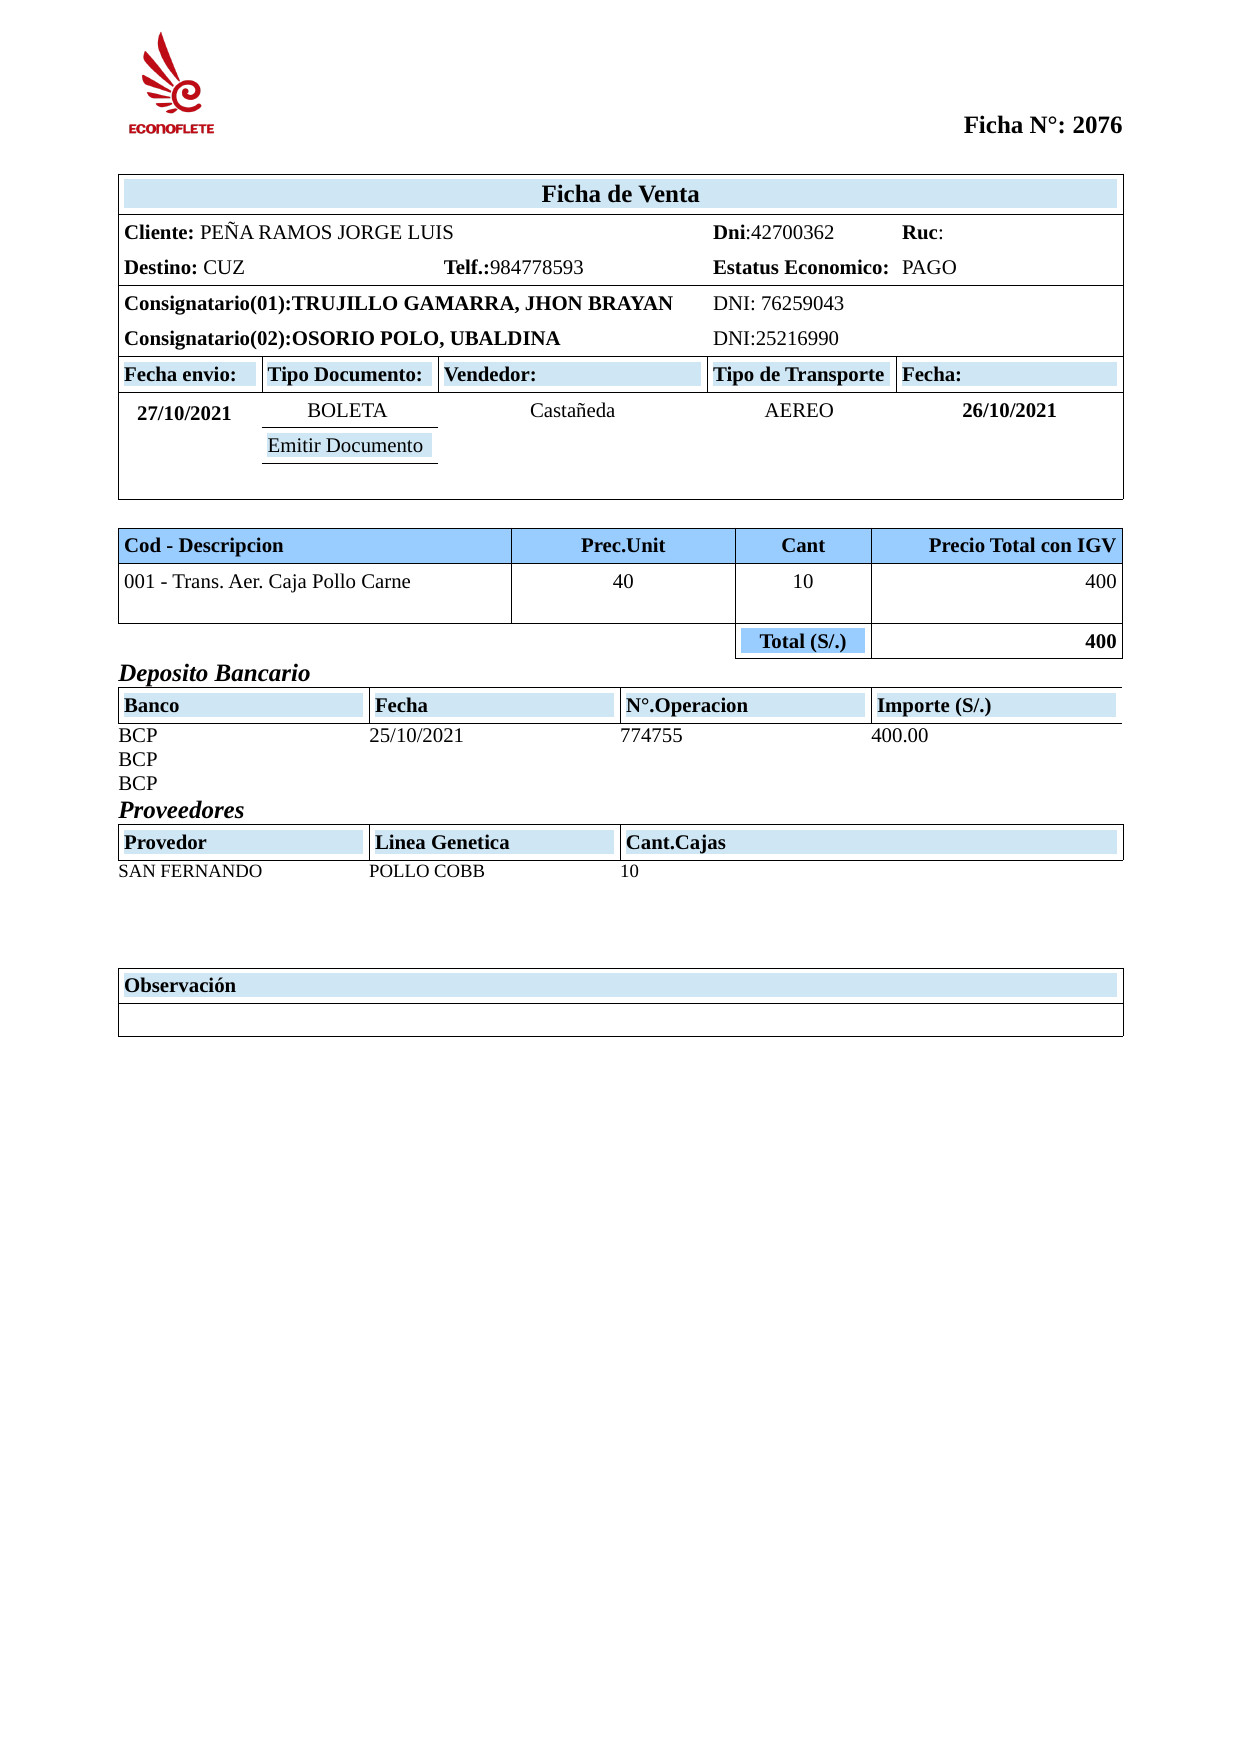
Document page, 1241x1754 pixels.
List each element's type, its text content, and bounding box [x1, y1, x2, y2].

table_cell Estatus Economico: [707, 249, 896, 285]
table_cell DNI: 76259043 [707, 286, 1123, 321]
table_cell 27/10/2021 [119, 393, 262, 498]
table_cell 400 [872, 624, 1122, 658]
table_cell [369, 946, 620, 967]
table_cell [620, 747, 871, 771]
table_cell 10 [620, 861, 1123, 881]
table_cell [620, 946, 1123, 967]
table_cell 774755 [620, 724, 871, 747]
table_cell Cliente: PEÑA RAMOS JORGE LUIS [119, 215, 707, 249]
table_cell Consignatario(01):TRUJILLO GAMARRA, JHON BRAYAN [119, 286, 707, 321]
table_cell [369, 771, 620, 795]
table_cell AEREO [707, 393, 896, 498]
table_cell BCP [118, 724, 369, 747]
table_cell Fecha: [897, 357, 1123, 392]
table_cell Dni:42700362 [707, 215, 896, 249]
table_header Cant [736, 529, 871, 563]
table_header Precio Total con IGV [872, 529, 1122, 563]
table_cell DNI:25216990 [707, 321, 1123, 356]
table_cell 400.00 [871, 724, 1122, 747]
table_cell Tipo de Transporte [708, 357, 896, 392]
table_cell [118, 903, 369, 924]
table_cell SAN FERNANDO [118, 861, 369, 881]
table_cell BCP [118, 771, 369, 795]
table_header Ficha de Venta [119, 175, 1123, 214]
table_cell [511, 624, 735, 658]
table_cell [369, 747, 620, 771]
text Deposito Bancario [118, 658, 1122, 687]
table_header Linea Genetica [370, 825, 620, 859]
table_cell [871, 747, 1122, 771]
table_cell [620, 881, 1123, 903]
table_cell [118, 624, 511, 658]
table_cell Fecha envio: [119, 357, 262, 392]
table_cell [369, 881, 620, 903]
table_cell [369, 903, 620, 924]
table_header Fecha [370, 688, 620, 723]
table_cell 10 [736, 564, 871, 623]
table_cell POLLO COBB [369, 861, 620, 881]
table_cell 25/10/2021 [369, 724, 620, 747]
text Proveedores [118, 795, 1122, 824]
table_cell [620, 924, 1123, 946]
table_cell Tipo Documento: [263, 357, 438, 392]
table_cell PAGO [896, 249, 1123, 285]
table_cell Ruc: [896, 215, 1123, 249]
table_header Importe (S/.) [872, 688, 1122, 723]
table_cell BOLETA [262, 393, 438, 427]
table_cell 400 [872, 564, 1122, 623]
table_cell Consignatario(02):OSORIO POLO, UBALDINA [119, 321, 707, 356]
table_cell [620, 771, 871, 795]
table_header Observación [119, 969, 1123, 1003]
table_cell [369, 924, 620, 946]
table_header Cant.Cajas [621, 825, 1123, 859]
table_cell Total (S/.) [736, 624, 871, 658]
table_cell Destino: CUZ [119, 249, 438, 285]
table_cell [620, 903, 1123, 924]
table_cell 26/10/2021 [896, 393, 1123, 498]
table_cell [118, 924, 369, 946]
picture [118, 31, 225, 134]
table_cell BCP [118, 747, 369, 771]
table_header N°.Operacion [621, 688, 871, 723]
table_cell [262, 464, 438, 498]
table_cell [871, 771, 1122, 795]
table_cell Castañeda [438, 393, 707, 498]
table_cell Telf.:984778593 [438, 249, 707, 285]
table_cell 001 - Trans. Aer. Caja Pollo Carne [119, 564, 511, 623]
table_header Prec.Unit [512, 529, 735, 563]
table_cell [118, 881, 369, 903]
table_cell Emitir Documento [262, 428, 438, 463]
table_header Provedor [119, 825, 369, 859]
table_cell [119, 1004, 1123, 1036]
table_cell [118, 946, 369, 967]
table_cell Vendedor: [439, 357, 707, 392]
table_header Banco [119, 688, 369, 723]
table_cell 40 [512, 564, 735, 623]
table_header Cod - Descripcion [119, 529, 511, 563]
